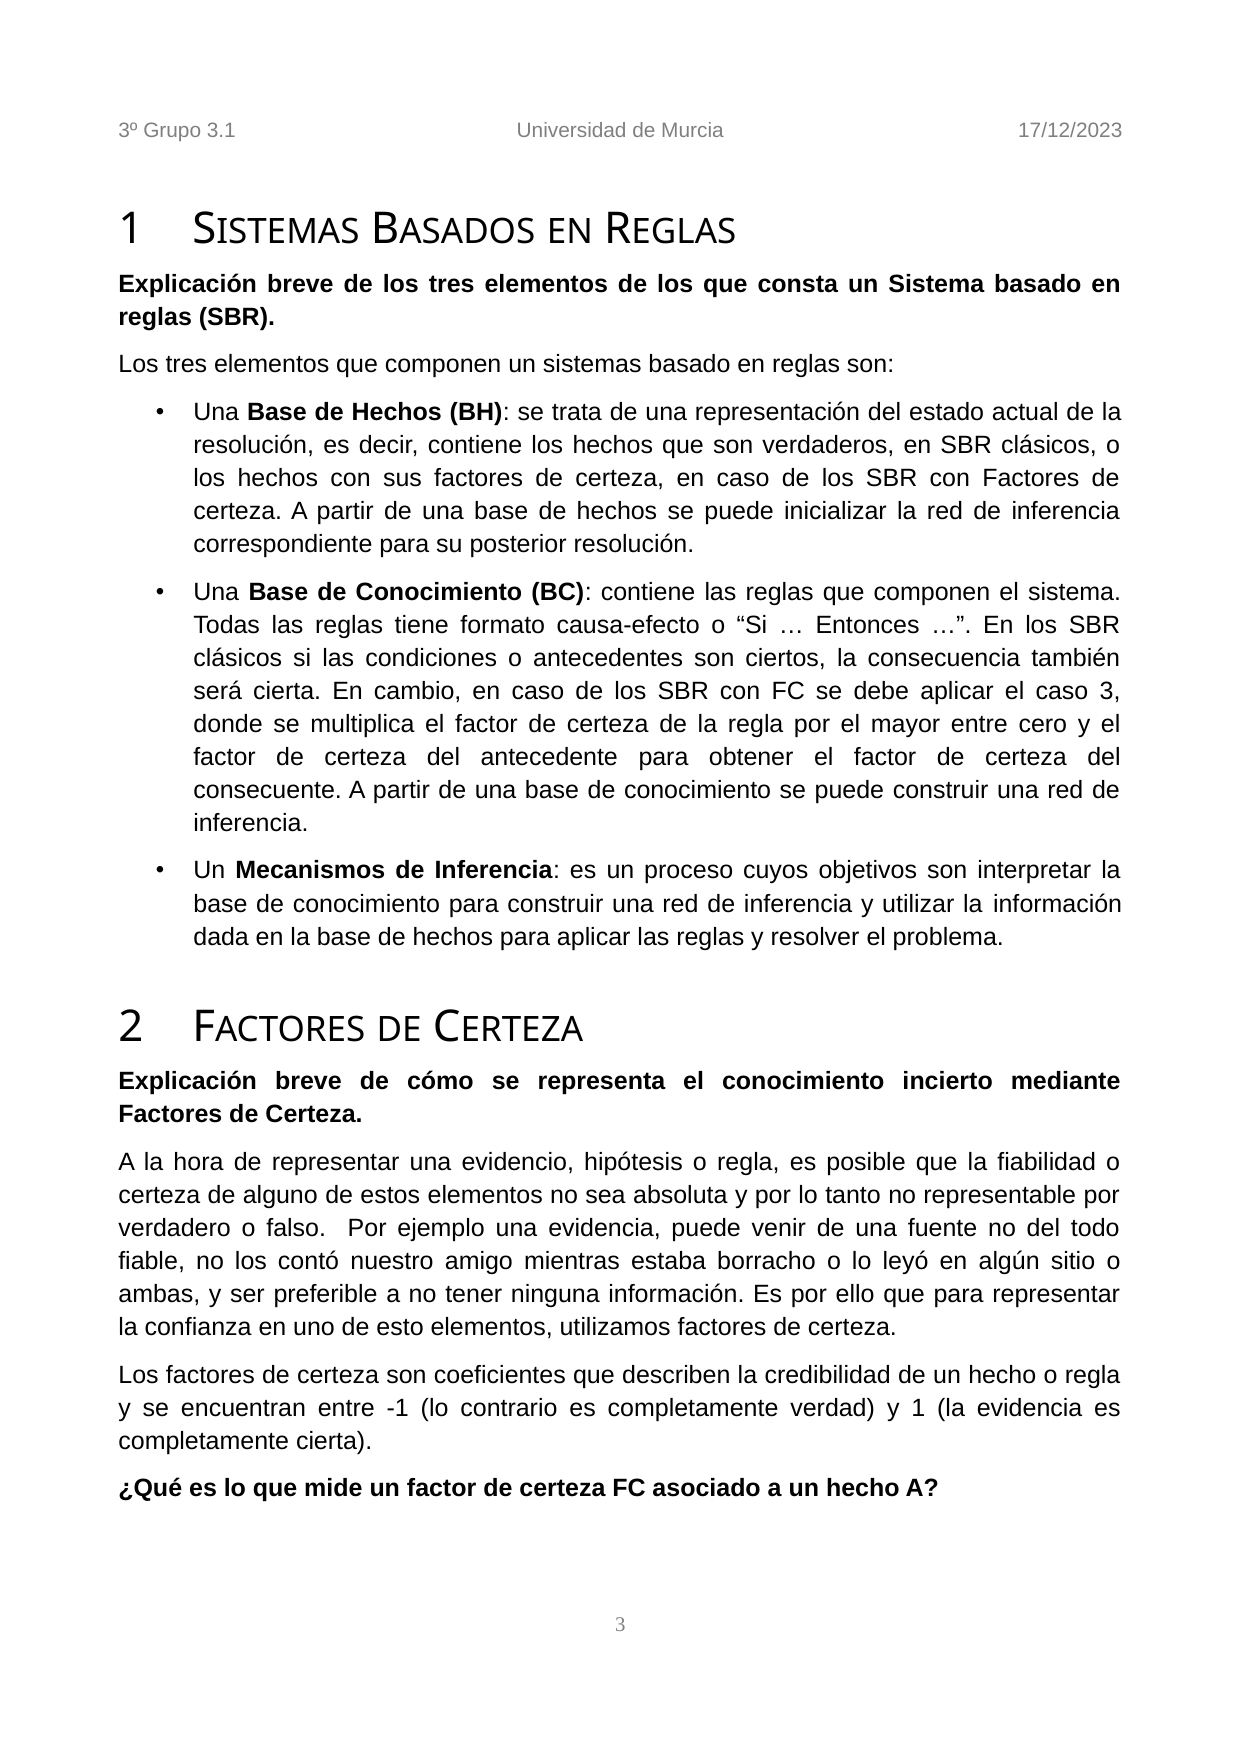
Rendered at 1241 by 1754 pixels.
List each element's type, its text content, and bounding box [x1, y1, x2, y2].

list Un Mecanismos de Inferencia: es un proceso cuyos objetivos son interpretar la base de conocimiento para construir una red de inferencia y utilizar la información dada en la base de hechos para aplicar las reglas y resolver el problema. [156, 856, 1122, 950]
text Los factores de certeza son coeficientes que describen la credibilidad de un hecho o regla y se encuentran entre -1 (lo contrario es completamente verdad) y 1 (la evidencia es completamente cierta). [118, 1360, 1122, 1454]
text Los tres elementos que componen un sistemas basado en reglas son: [118, 349, 1122, 378]
list Una Base de Hechos (BH): se trata de una representación del estado actual de la resolución, es decir, contiene los hechos que son verdaderos, en SBR clásicos, o los hechos con sus factores de certeza, en caso de los SBR con Factores de certeza. A partir de una base de hechos se puede inicializar la red de inferencia correspondiente para su posterior resolución. [156, 397, 1122, 558]
text ¿Qué es lo que mide un factor de certeza FC asociado a un hecho A? [118, 1473, 1122, 1502]
text Explicación breve de los tres elementos de los que consta un Sistema basado en reglas (SBR). [118, 269, 1122, 330]
text A la hora de representar una evidencio, hipótesis o regla, es posible que la fiabilidad o certeza de alguno de estos elementos no sea absoluta y por lo tanto no representable por verdadero o falso. Por ejemplo una evidencia, puede venir de una fuente no del todo fiable, no los contó nuestro amigo mientras estaba borracho o lo leyó en algún sitio o ambas, y ser preferible a no tener ninguna información. Es por ello que para representar la confianza en uno de esto elementos, utilizamos factores de certeza. [118, 1147, 1122, 1341]
text Explicación breve de cómo se representa el conocimiento incierto mediante Factores de Certeza. [118, 1066, 1122, 1128]
subtitle Sistemas Basados en Reglas [118, 197, 1122, 256]
list Una Base de Conocimiento (BC): contiene las reglas que componen el sistema. Todas las reglas tiene formato causa-efecto o “Si … Entonces …”. En los SBR clásicos si las condiciones o antecedentes son ciertos, la consecuencia también será cierta. En cambio, en caso de los SBR con FC se debe aplicar el caso 3, donde se multiplica el factor de certeza de la regla por el mayor entre cero y el factor de certeza del antecedente para obtener el factor de certeza del consecuente. A partir de una base de conocimiento se puede construir una red de inferencia. [156, 577, 1122, 837]
subtitle Factores de Certeza [118, 994, 1122, 1054]
